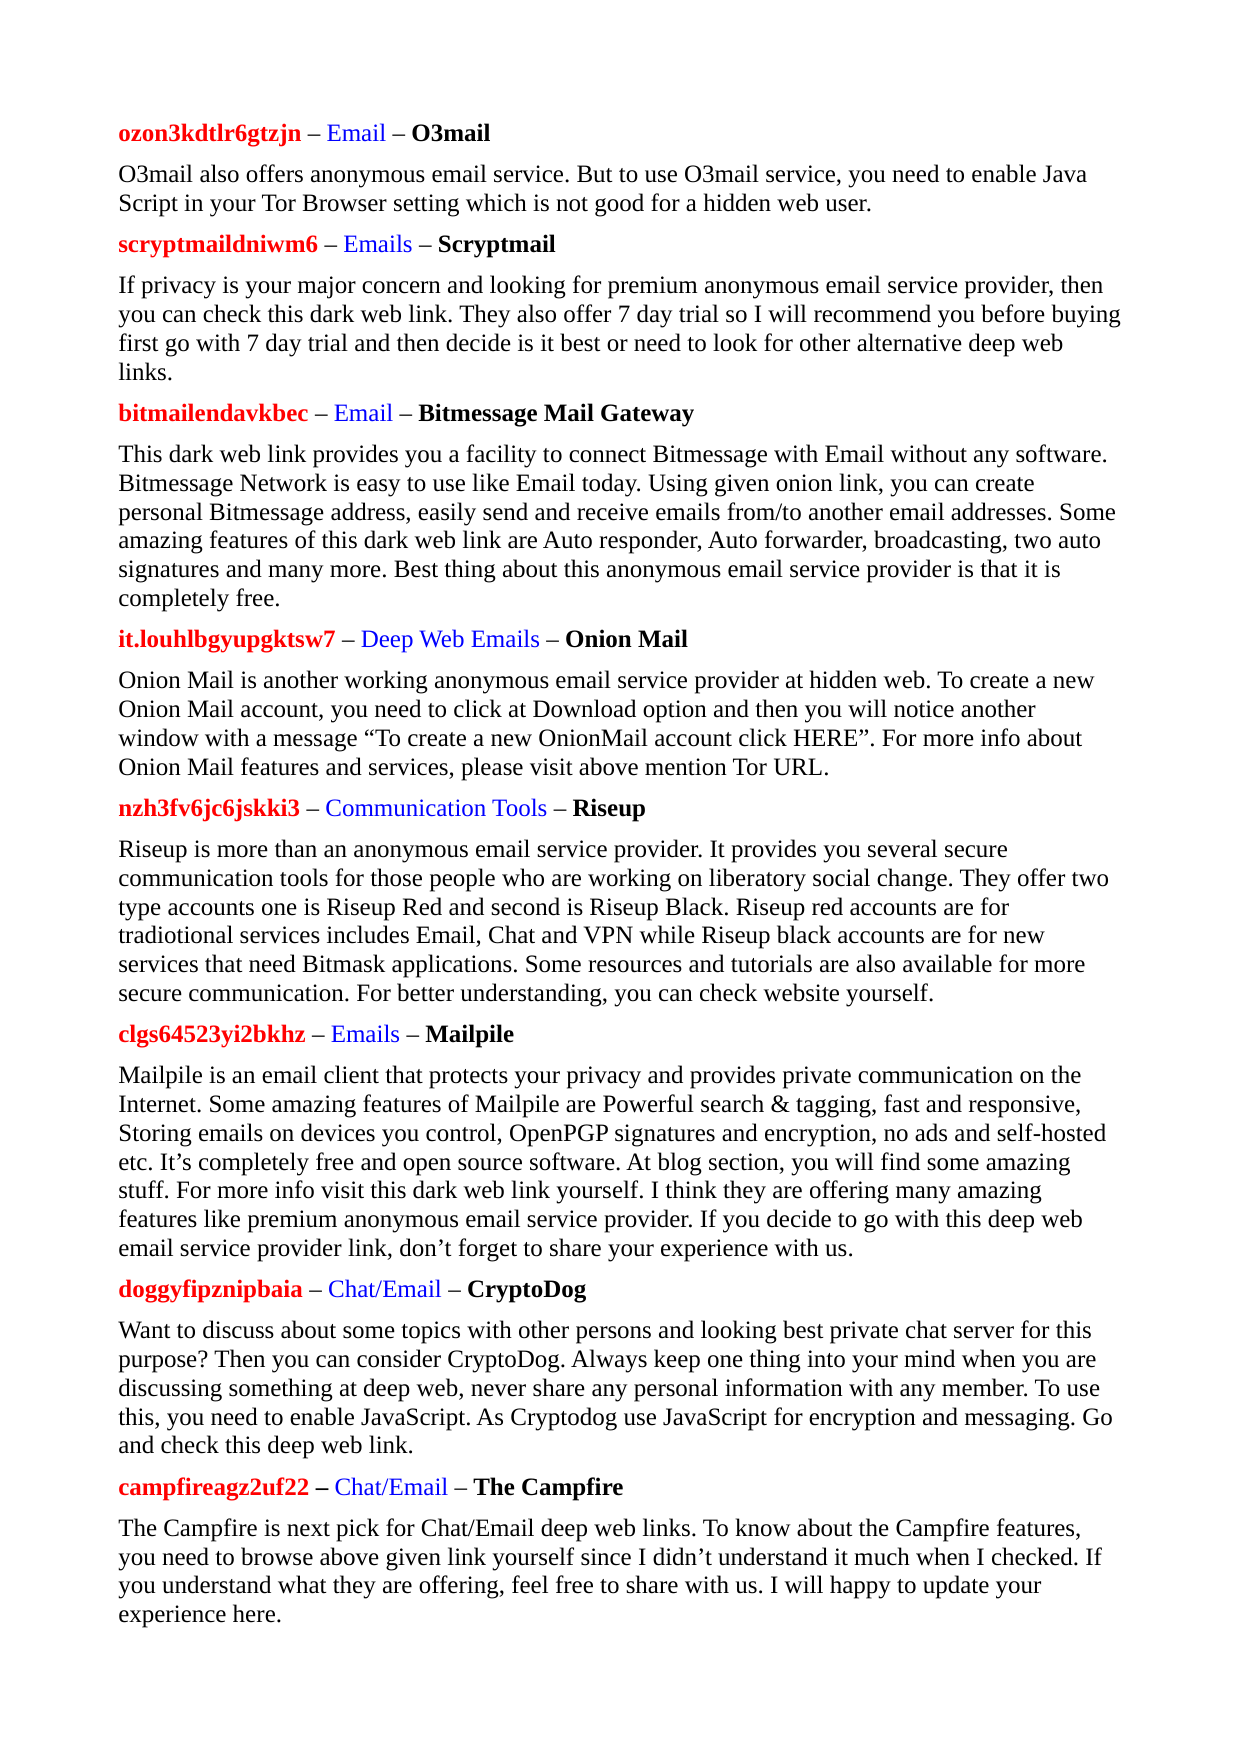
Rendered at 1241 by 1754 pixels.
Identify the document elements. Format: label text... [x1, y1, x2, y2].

text Want to discuss about some topics with other persons and looking best private chat server for this purpose? Then you can consider CryptoDog. Always keep one thing into your mind when you are discussing something at deep web, never share any personal information with any member. To use this, you need to enable JavaScript. As Cryptodog use JavaScript for encryption and messaging. Go and check this deep web link. [118, 1316, 1122, 1459]
text doggyfipznipbaia – Chat/Email – CryptoDog [118, 1274, 1122, 1303]
text If privacy is your major concern and looking for premium anonymous email service provider, then you can check this dark web link. They also offer 7 day trial so I will recommend you before buying first go with 7 day trial and then decide is it best or need to look for other alternative deep web links. [118, 271, 1122, 386]
text The Campfire is next pick for Chat/Email deep web links. To know about the Campfire features, you need to browse above given link yourself since I didn’t understand it much when I checked. If you understand what they are offering, feel free to share with us. I will happy to update your experience here. [118, 1513, 1122, 1628]
text O3mail also offers anonymous email service. But to use O3mail service, you need to enable Java Script in your Tor Browser setting which is not good for a hidden web user. [118, 159, 1122, 217]
text campfireagz2uf22 – Chat/Email – The Campfire [118, 1472, 1122, 1501]
text Onion Mail is another working anonymous email service provider at hidden web. To create a new Onion Mail account, you need to click at Download option and then you will notice another window with a message “To create a new OnionMail account click HERE”. For more info about Onion Mail features and services, please visit above mention Tor URL. [118, 666, 1122, 781]
text scryptmaildniwm6 – Emails – Scryptmail [118, 229, 1122, 258]
text ozon3kdtlr6gtzjn – Email – O3mail [118, 118, 1122, 147]
text Riseup is more than an anonymous email service provider. It provides you several secure communication tools for those people who are working on liberatory social change. They offer two type accounts one is Riseup Red and second is Riseup Black. Riseup red accounts are for tradiotional services includes Email, Chat and VPN while Riseup black accounts are for new services that need Bitmask applications. Some resources and tutorials are also available for more secure communication. For better understanding, you can check website yourself. [118, 834, 1122, 1007]
text This dark web link provides you a facility to connect Bitmessage with Email without any software. Bitmessage Network is easy to use like Email today. Using given onion link, you can create personal Bitmessage address, easily send and receive emails from/to another email addresses. Some amazing features of this dark web link are Auto responder, Auto forwarder, broadcasting, two auto signatures and many more. Best thing about this anonymous email service provider is that it is completely free. [118, 439, 1122, 612]
text nzh3fv6jc6jskki3 – Communication Tools – Riseup [118, 793, 1122, 822]
text clgs64523yi2bkhz – Emails – Mailpile [118, 1019, 1122, 1048]
text it.louhlbgyupgktsw7 – Deep Web Emails – Onion Mail [118, 624, 1122, 653]
text Mailpile is an email client that protects your privacy and provides private communication on the Internet. Some amazing features of Mailpile are Powerful search & tagging, fast and responsive, Storing emails on devices you control, OpenPGP signatures and encryption, no ads and self-hosted etc. It’s completely free and open source software. At blog section, you will find some amazing stuff. For more info visit this dark web link yourself. I think they are offering many amazing features like premium anonymous email service provider. If you decide to go with this deep web email service provider link, don’t forget to share your experience with us. [118, 1061, 1122, 1262]
text bitmailendavkbec – Email – Bitmessage Mail Gateway [118, 398, 1122, 427]
